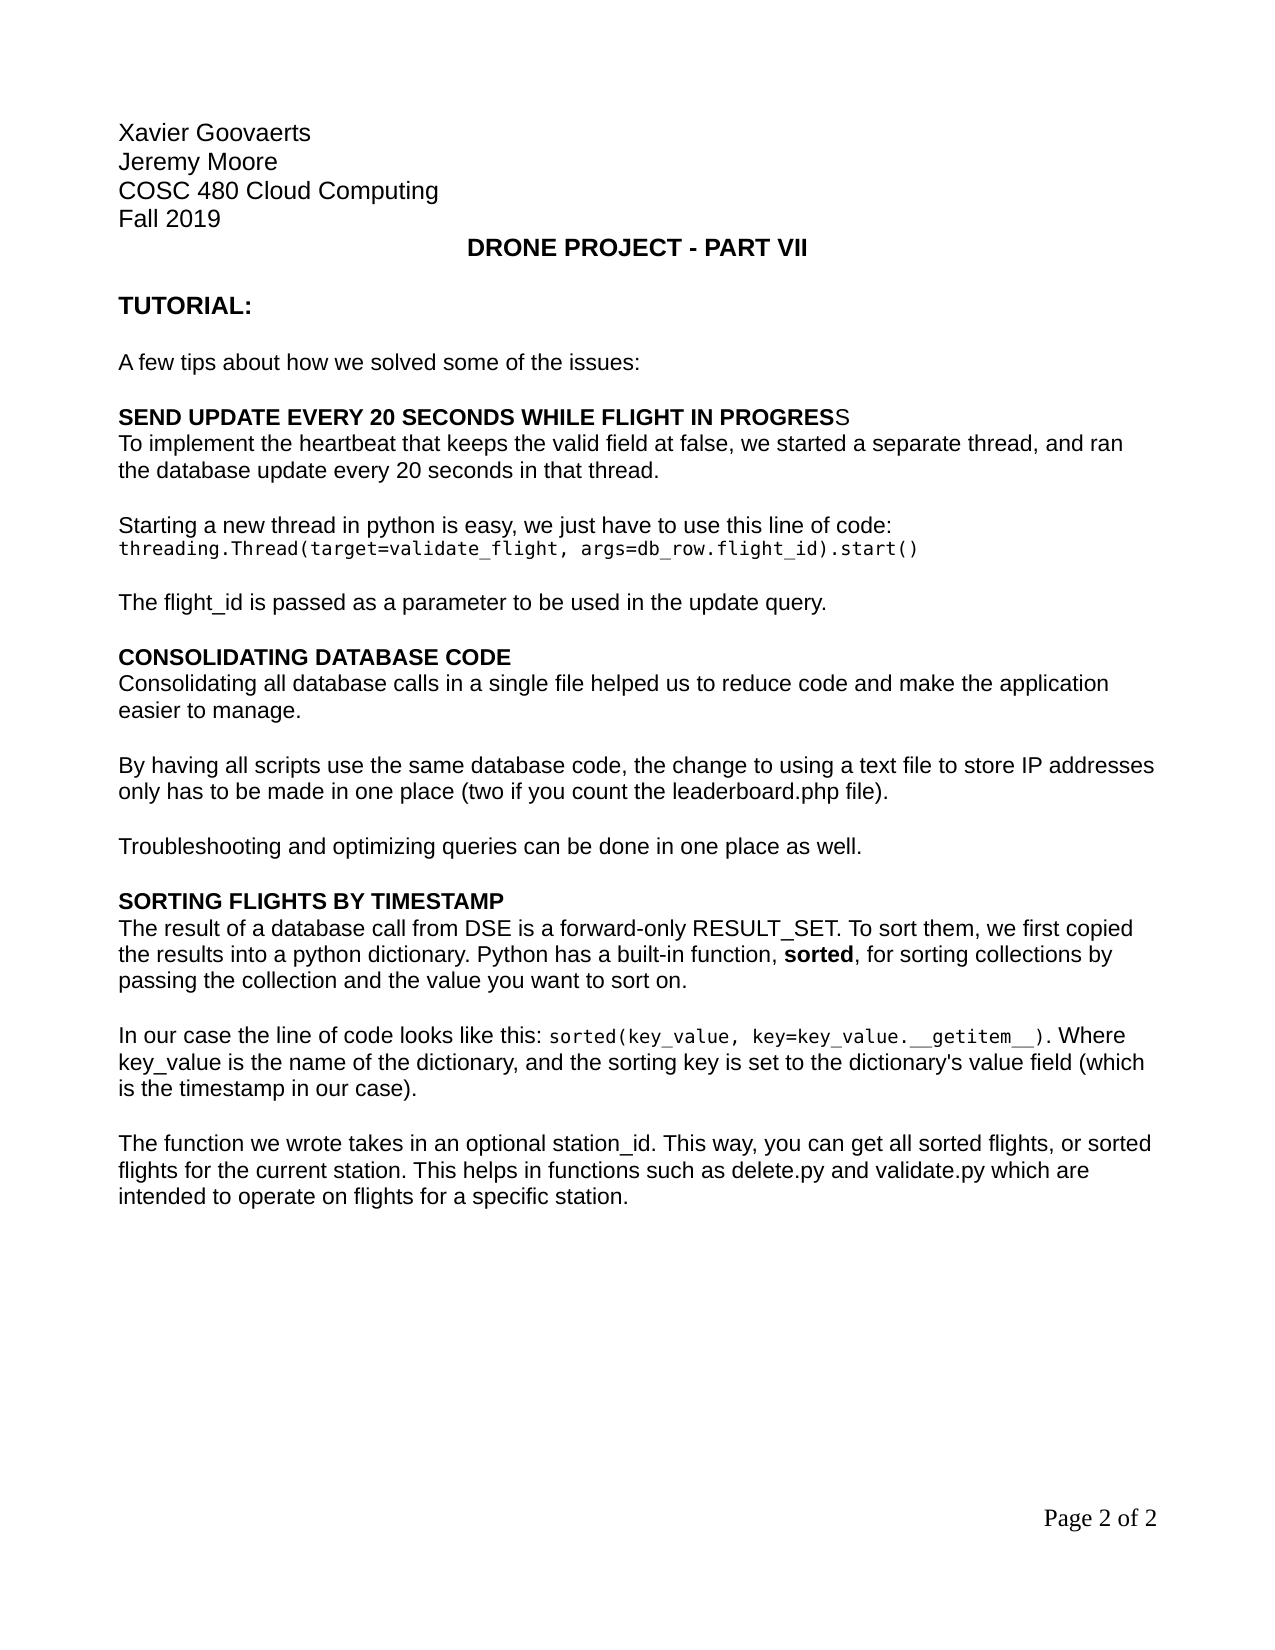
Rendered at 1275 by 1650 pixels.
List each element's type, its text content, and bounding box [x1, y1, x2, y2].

text To implement the heartbeat that keeps the valid field at false, we started a separate thread, and ran the database update every 20 seconds in that thread. [118, 430, 1157, 483]
text By having all scripts use the same database code, the change to using a text file to store IP addresses only has to be made in one place (two if you count the leaderboard.php file). [118, 752, 1157, 804]
text In our case the line of code looks like this: sorted(key_value, key=key_value.__getitem__). Where key_value is the name of the dictionary, and the sorting key is set to the dictionary's value field (which is the timestamp in our case). [118, 1022, 1157, 1101]
text threading.Thread(target=validate_flight, args=db_row.flight_id).start() [118, 538, 1157, 560]
text A few tips about how we solved some of the issues: [118, 349, 1157, 375]
text Starting a new thread in python is easy, we just have to use this line of code: [118, 512, 1157, 538]
text Troubleshooting and optimizing queries can be done in one place as well. [118, 833, 1157, 859]
text Consolidating all database calls in a single file helped us to reduce code and make the application easier to manage. [118, 670, 1157, 723]
text CONSOLIDATING DATABASE CODE [118, 644, 1157, 670]
text The result of a database call from DSE is a forward-only RESULT_SET. To sort them, we first copied the results into a python dictionary. Python has a built-in function, sorted, for sorting collections by passing the collection and the value you want to sort on. [118, 914, 1157, 994]
text The flight_id is passed as a parameter to be used in the update query. [118, 589, 1157, 615]
text TUTORIAL: [118, 291, 1157, 320]
text The function we wrote takes in an optional station_id. This way, you can get all sorted flights, or sorted flights for the current station. This helps in functions such as delete.py and validate.py which are intended to operate on flights for a specific station. [118, 1130, 1157, 1209]
text SEND UPDATE EVERY 20 SECONDS WHILE FLIGHT IN PROGRESS [118, 404, 1157, 430]
text SORTING FLIGHTS BY TIMESTAMP [118, 888, 1157, 914]
